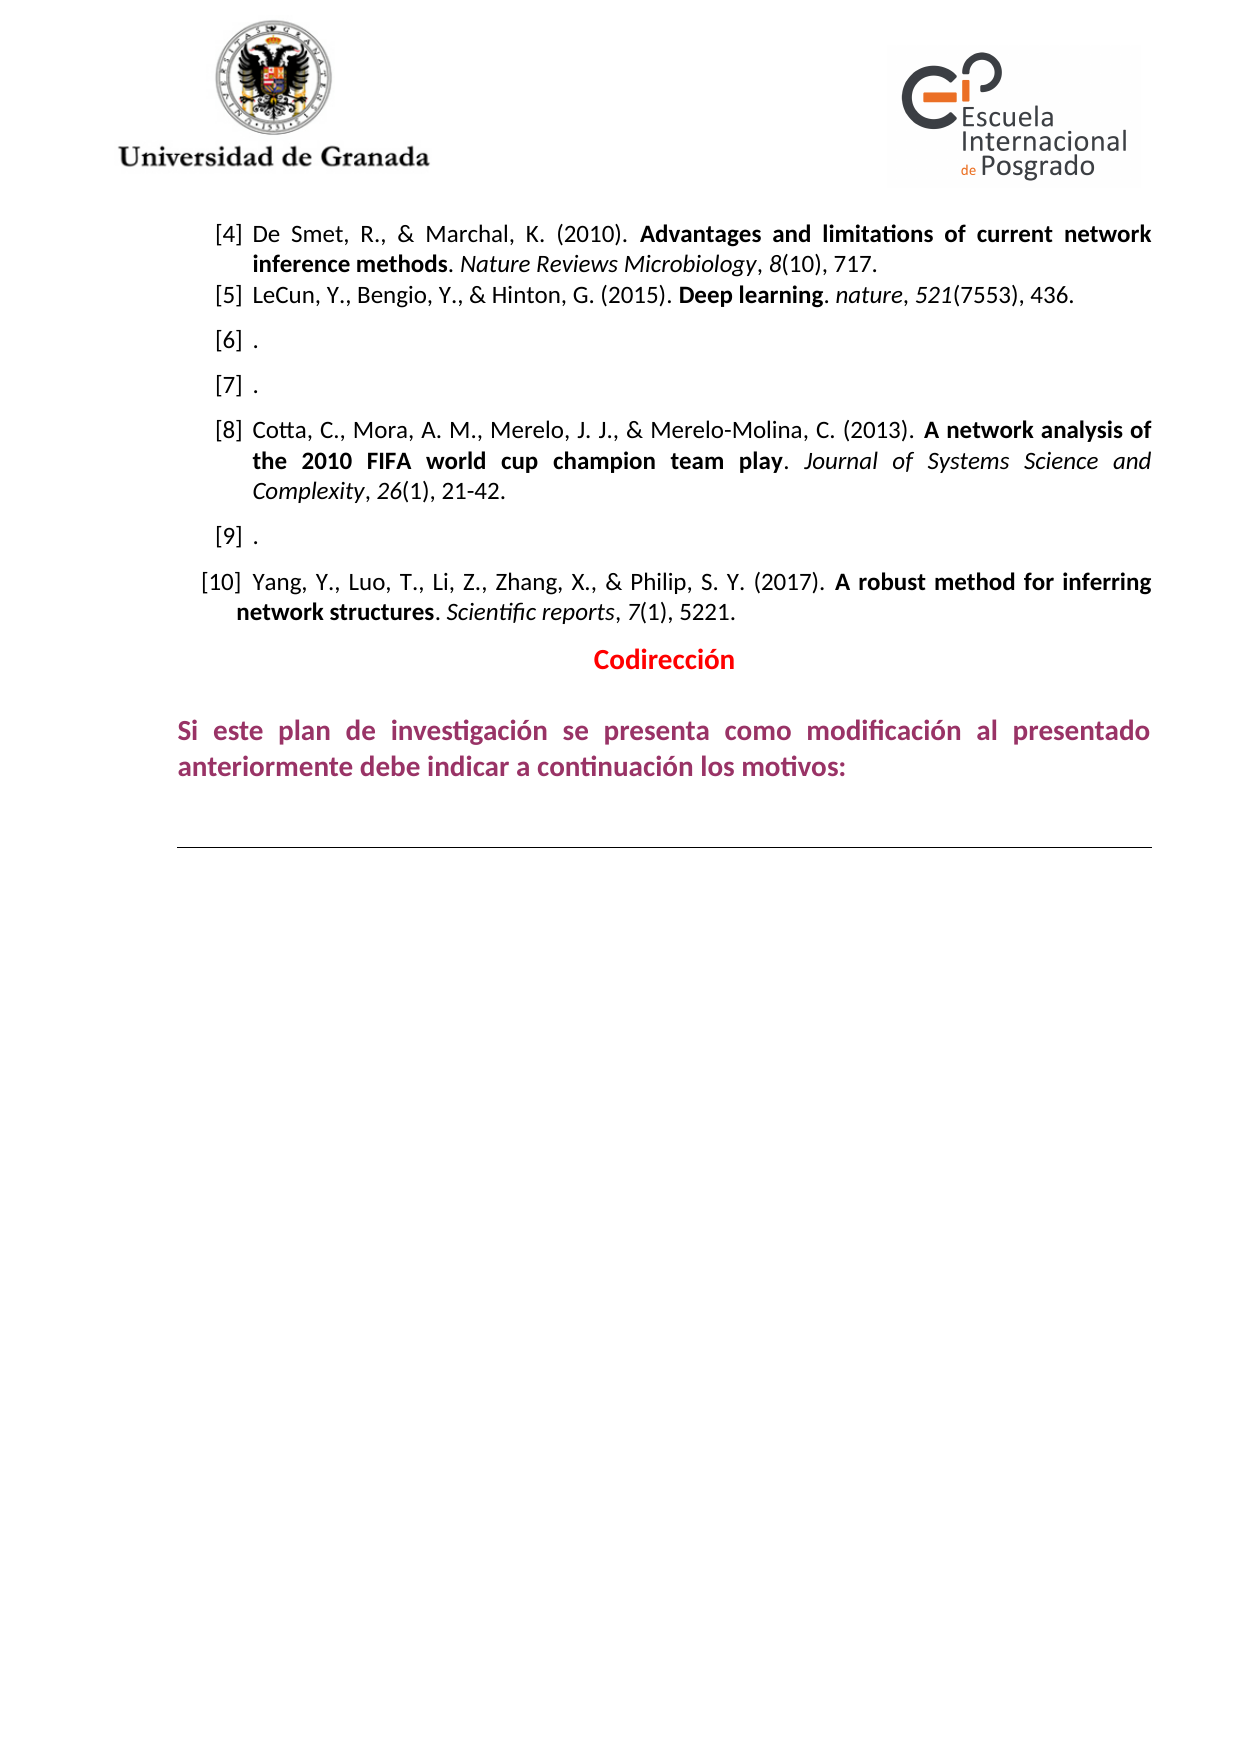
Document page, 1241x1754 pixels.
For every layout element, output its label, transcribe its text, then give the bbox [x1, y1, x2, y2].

list . [215, 521, 1152, 551]
list De Smet, R., & Marchal, K. (2010). Advantages and limitations of current network inference methods. Nature Reviews Microbiology, 8(10), 717. [215, 218, 1152, 279]
list Cotta, C., Mora, A. M., Merelo, J. J., & Merelo-Molina, C. (2013). A network analysis of the 2010 FIFA world cup champion team play. Journal of Systems Science and Complexity, 26(1), 21-42. [215, 414, 1152, 506]
list . [215, 369, 1152, 400]
list . [215, 324, 1152, 355]
picture [886, 45, 1141, 188]
list LeCun, Y., Bengio, Y., & Hinton, G. (2015). Deep learning. nature, 521(7553), 436. [215, 279, 1152, 309]
list Yang, Y., Luo, T., Li, Z., Zhang, X., & Philip, S. Y. (2017). A robust method for inferring network structures. Scientific reports, 7(1), 5221. [201, 566, 1152, 627]
picture [113, 15, 433, 175]
subtitle Codirección [177, 641, 1152, 677]
subtitle Si este plan de investigación se presenta como modificación al presentado anteriormente debe indicar a continuación los motivos: [177, 712, 1152, 784]
